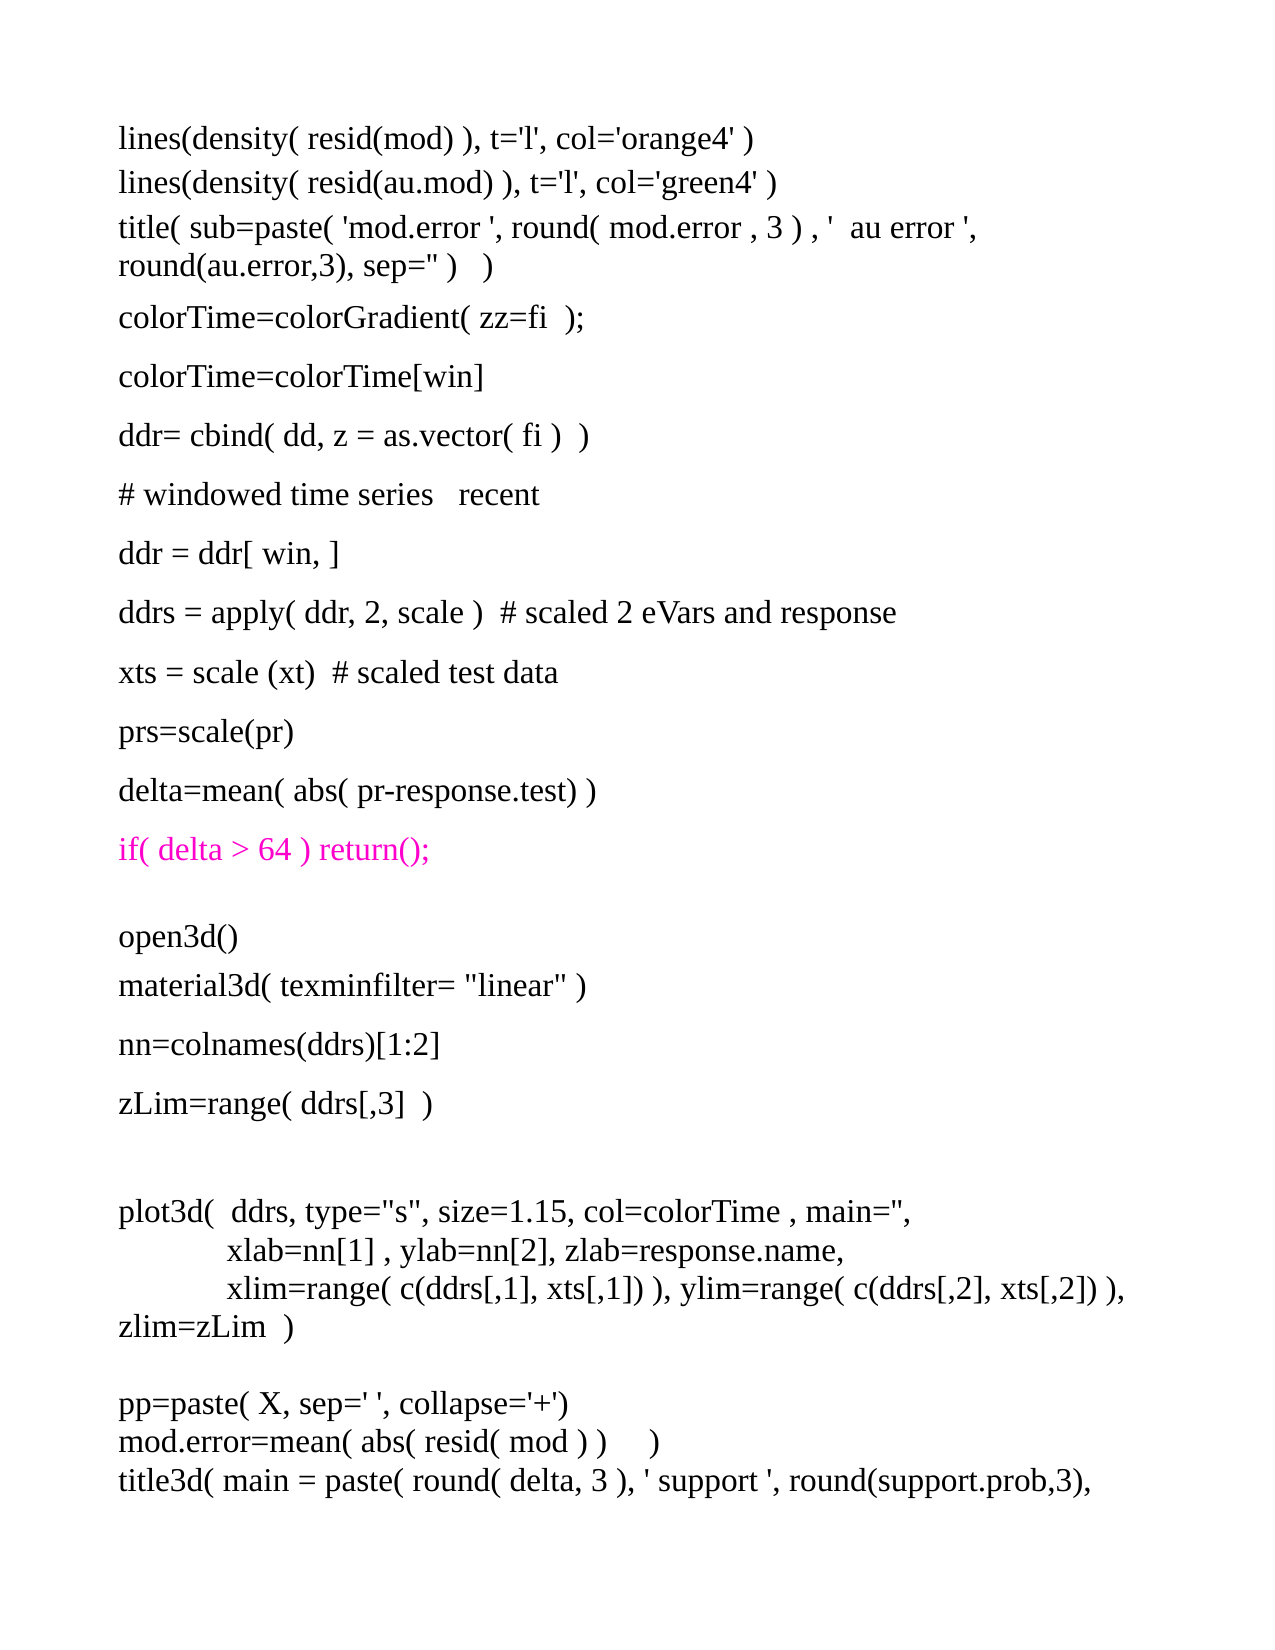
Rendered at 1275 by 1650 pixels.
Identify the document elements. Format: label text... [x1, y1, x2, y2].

text delta=mean( abs( pr-response.test) ) [118, 770, 1157, 809]
text plot3d( ddrs, type="s", size=1.15, col=colorTime , main='', [118, 1192, 1157, 1230]
text zLim=range( ddrs[,3] ) [118, 1084, 1157, 1122]
text xlab=nn[1] , ylab=nn[2], zlab=response.name, [118, 1230, 1157, 1268]
text colorTime=colorGradient( zz=fi ); [118, 297, 1157, 335]
text # windowed time series recent [118, 474, 1157, 513]
text open3d() [118, 917, 1157, 955]
text lines(density( resid(mod) ), t='l', col='orange4' ) [118, 118, 1157, 156]
text ddr= cbind( dd, z = as.vector( fi ) ) [118, 415, 1157, 454]
text if( delta > 64 ) return(); [118, 829, 1157, 868]
text nn=colnames(ddrs)[1:2] [118, 1024, 1157, 1063]
text xlim=range( c(ddrs[,1], xts[,1]) ), ylim=range( c(ddrs[,2], xts[,2]) ), zlim=zLim ) [118, 1268, 1157, 1345]
text lines(density( resid(au.mod) ), t='l', col='green4' ) [118, 162, 1157, 201]
text xts = scale (xt) # scaled test data [118, 652, 1157, 690]
text material3d( texminfilter= "linear" ) [118, 965, 1157, 1004]
text ddrs = apply( ddr, 2, scale ) # scaled 2 eVars and response [118, 593, 1157, 631]
text title3d( main = paste( round( delta, 3 ), ' support ', round(support.prob,3), [118, 1460, 1157, 1498]
text mod.error=mean( abs( resid( mod ) ) ) [118, 1422, 1157, 1460]
text title( sub=paste( 'mod.error ', round( mod.error , 3 ) , ' au error ', round(au.error,3), sep='' ) ) [118, 207, 1157, 283]
text pp=paste( X, sep=' ', collapse='+') [118, 1383, 1157, 1422]
text ddr = ddr[ win, ] [118, 534, 1157, 572]
text prs=scale(pr) [118, 711, 1157, 749]
text colorTime=colorTime[win] [118, 356, 1157, 394]
